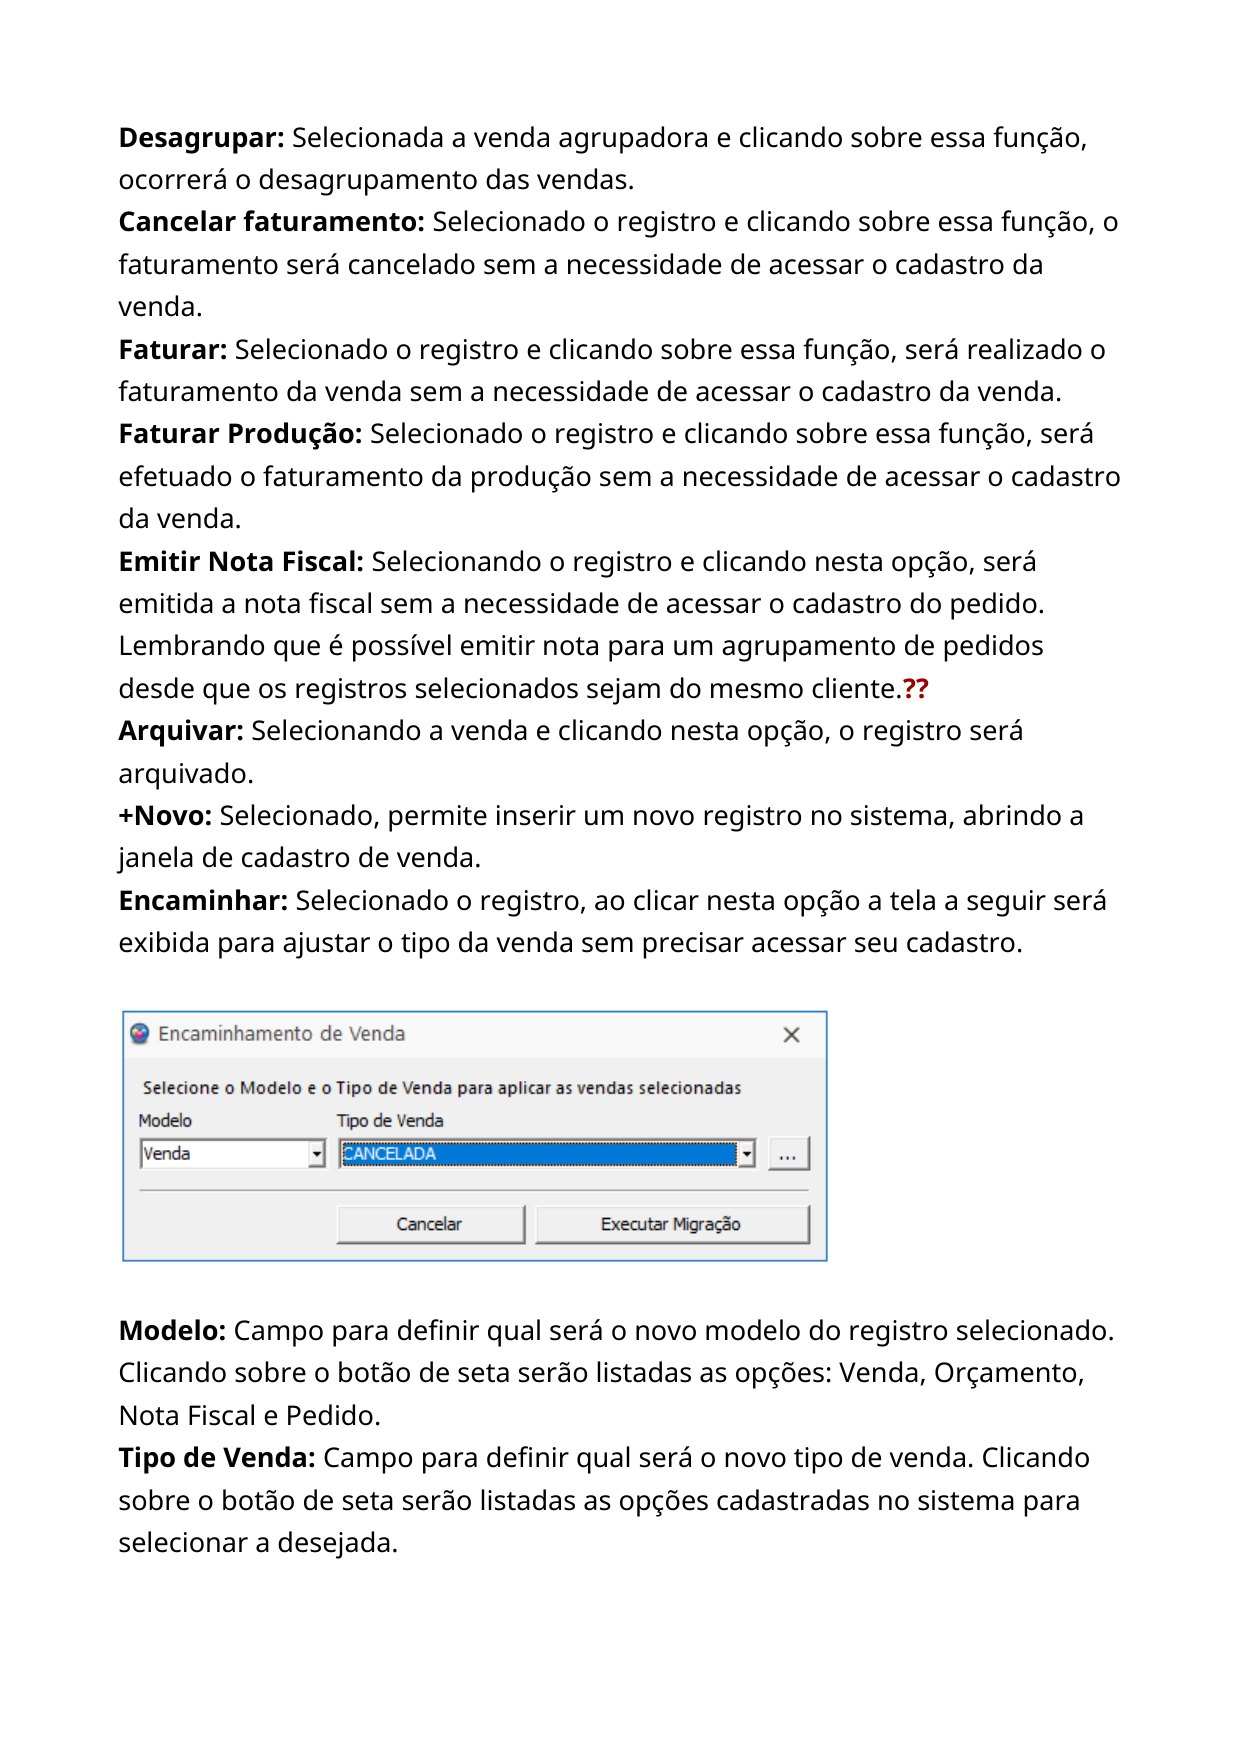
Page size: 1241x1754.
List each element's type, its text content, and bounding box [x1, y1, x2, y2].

text Arquivar: Selecionando a venda e clicando nesta opção, o registro será arquivado. [118, 712, 1122, 791]
text Emitir Nota Fiscal: Selecionando o registro e clicando nesta opção, será emitida a nota fiscal sem a necessidade de acessar o cadastro do pedido. Lembrando que é possível emitir nota para um agrupamento de pedidos desde que os registros selecionados sejam do mesmo cliente.?? [118, 542, 1122, 706]
text Modelo: Campo para definir qual será o novo modelo do registro selecionado. Clicando sobre o botão de seta serão listadas as opções: Venda, Orçamento, Nota Fiscal e Pedido. [118, 1311, 1122, 1433]
text Encaminhar: Selecionado o registro, ao clicar nesta opção a tela a seguir será exibida para ajustar o tipo da venda sem precisar acessar seu cadastro. [118, 881, 1122, 961]
text Faturar: Selecionado o registro e clicando sobre essa função, será realizado o faturamento da venda sem a necessidade de acessar o cadastro da venda. [118, 330, 1122, 409]
picture [118, 1008, 831, 1265]
text Cancelar faturamento: Selecionado o registro e clicando sobre essa função, o faturamento será cancelado sem a necessidade de acessar o cadastro da venda. [118, 203, 1122, 324]
text +Novo: Selecionado, permite inserir um novo registro no sistema, abrindo a janela de cadastro de venda. [118, 796, 1122, 876]
text Desagrupar: Selecionada a venda agrupadora e clicando sobre essa função, ocorrerá o desagrupamento das vendas. [118, 118, 1122, 197]
text Tipo de Venda: Campo para definir qual será o novo tipo de venda. Clicando sobre o botão de seta serão listadas as opções cadastradas no sistema para selecionar a desejada. [118, 1438, 1122, 1560]
text Faturar Produção: Selecionado o registro e clicando sobre essa função, será efetuado o faturamento da produção sem a necessidade de acessar o cadastro da venda. [118, 415, 1122, 537]
